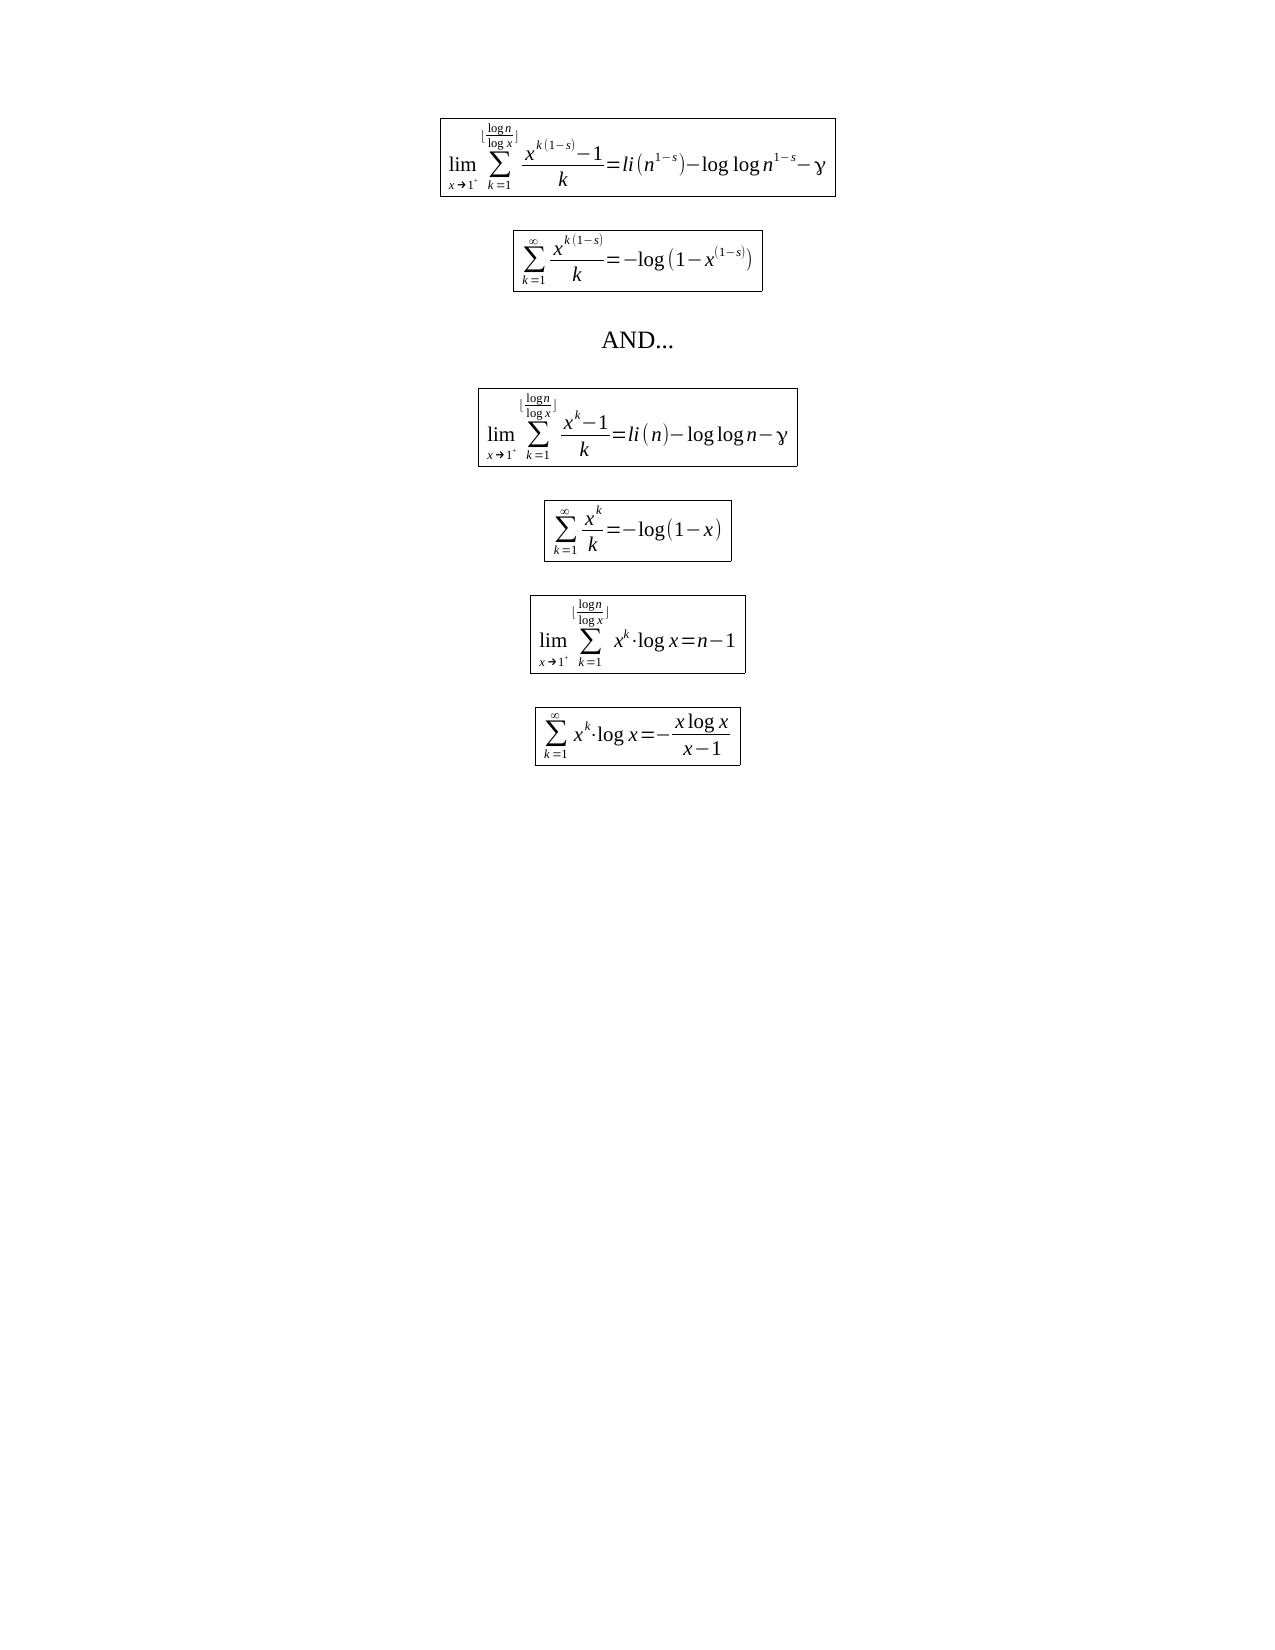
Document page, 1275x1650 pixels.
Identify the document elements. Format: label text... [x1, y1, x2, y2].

text AND... [118, 325, 1157, 354]
